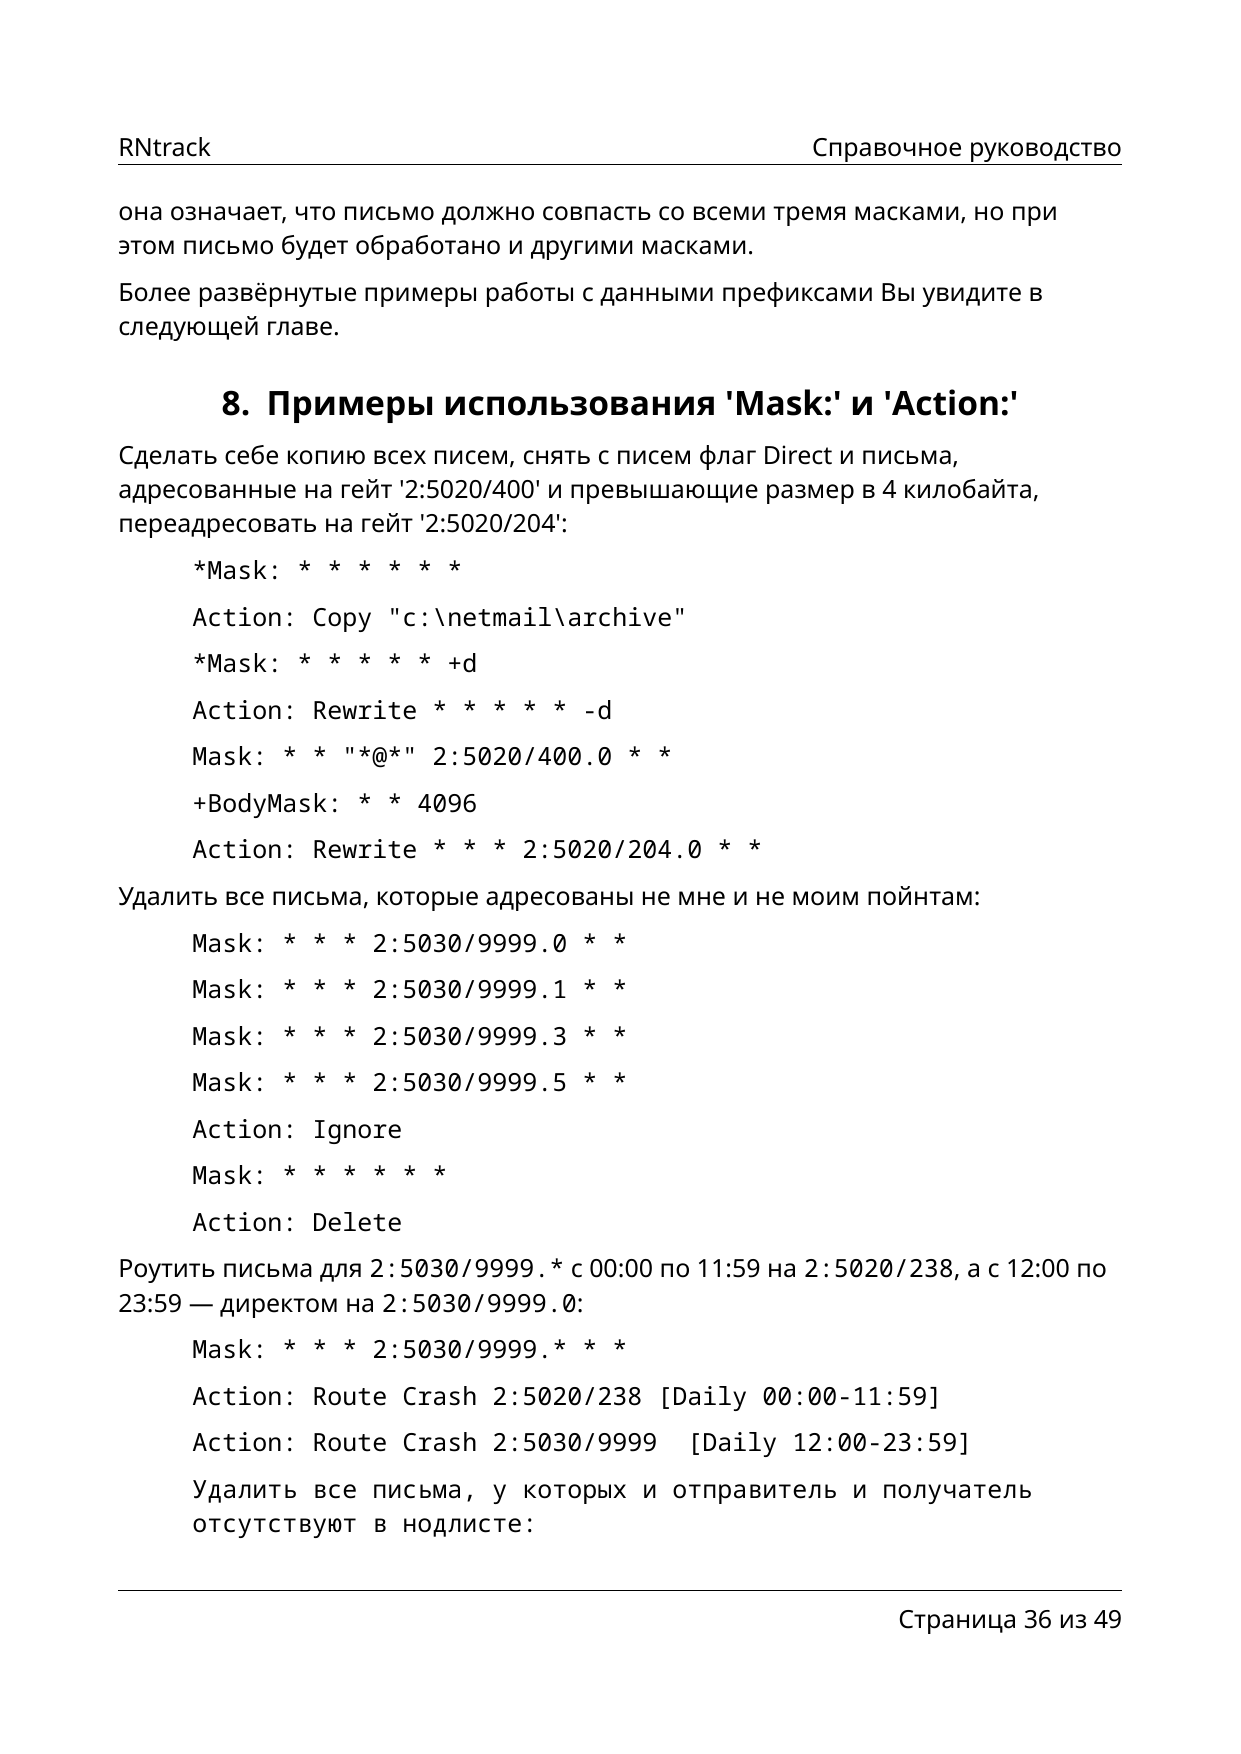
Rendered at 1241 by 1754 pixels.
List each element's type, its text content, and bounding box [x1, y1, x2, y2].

text Mask: * * * 2:5030/9999.* * * [192, 1332, 1122, 1366]
subtitle Примеры использования 'Mask:' и 'Action:' [118, 380, 1122, 426]
text Сделать себе копию всех писем, снять с писем флаг Direct и письма, адресованные на гейт '2:5020/400' и превышающие размер в 4 килобайта, переадресовать на гейт '2:5020/204': [118, 438, 1122, 540]
text Более развёрнутые примеры работы с данными префиксами Вы увидите в следующей главе. [118, 274, 1122, 342]
text Mask: * * * 2:5030/9999.3 * * [192, 1018, 1122, 1052]
text Action: Rewrite * * * 2:5020/204.0 * * [192, 832, 1122, 866]
text Удалить все письма, которые адресованы не мне и не моим пойнтам: [118, 879, 1122, 913]
text Mask: * * * 2:5030/9999.1 * * [192, 972, 1122, 1006]
text Mask: * * * * * * [192, 1158, 1122, 1192]
text Роутить письма для 2:5030/9999.* с 00:00 по 11:59 на 2:5020/238, а с 12:00 по 23:59 — директом на 2:5030/9999.0: [118, 1251, 1122, 1319]
text Action: Delete [192, 1204, 1122, 1239]
text Action: Copy "c:\netmail\archive" [192, 599, 1122, 633]
text Action: Route Crash 2:5020/238 [Daily 00:00-11:59] [192, 1378, 1122, 1412]
text Удалить все письма, у которых и отправитель и получатель отсутствуют в нодлисте: [192, 1471, 1122, 1539]
text *Mask: * * * * * * [192, 553, 1122, 587]
text Mask: * * * 2:5030/9999.5 * * [192, 1065, 1122, 1099]
text она означает, что письмо должно совпасть со всеми тремя масками, но при этом письмо будет обработано и другими масками. [118, 193, 1122, 262]
text Action: Route Crash 2:5030/9999 [Daily 12:00-23:59] [192, 1425, 1122, 1459]
text Action: Rewrite * * * * * -d [192, 692, 1122, 726]
text Mask: * * * 2:5030/9999.0 * * [192, 925, 1122, 959]
text Action: Ignore [192, 1111, 1122, 1146]
text *Mask: * * * * * +d [192, 646, 1122, 680]
text +BodyMask: * * 4096 [192, 786, 1122, 819]
text Mask: * * "*@*" 2:5020/400.0 * * [192, 739, 1122, 773]
